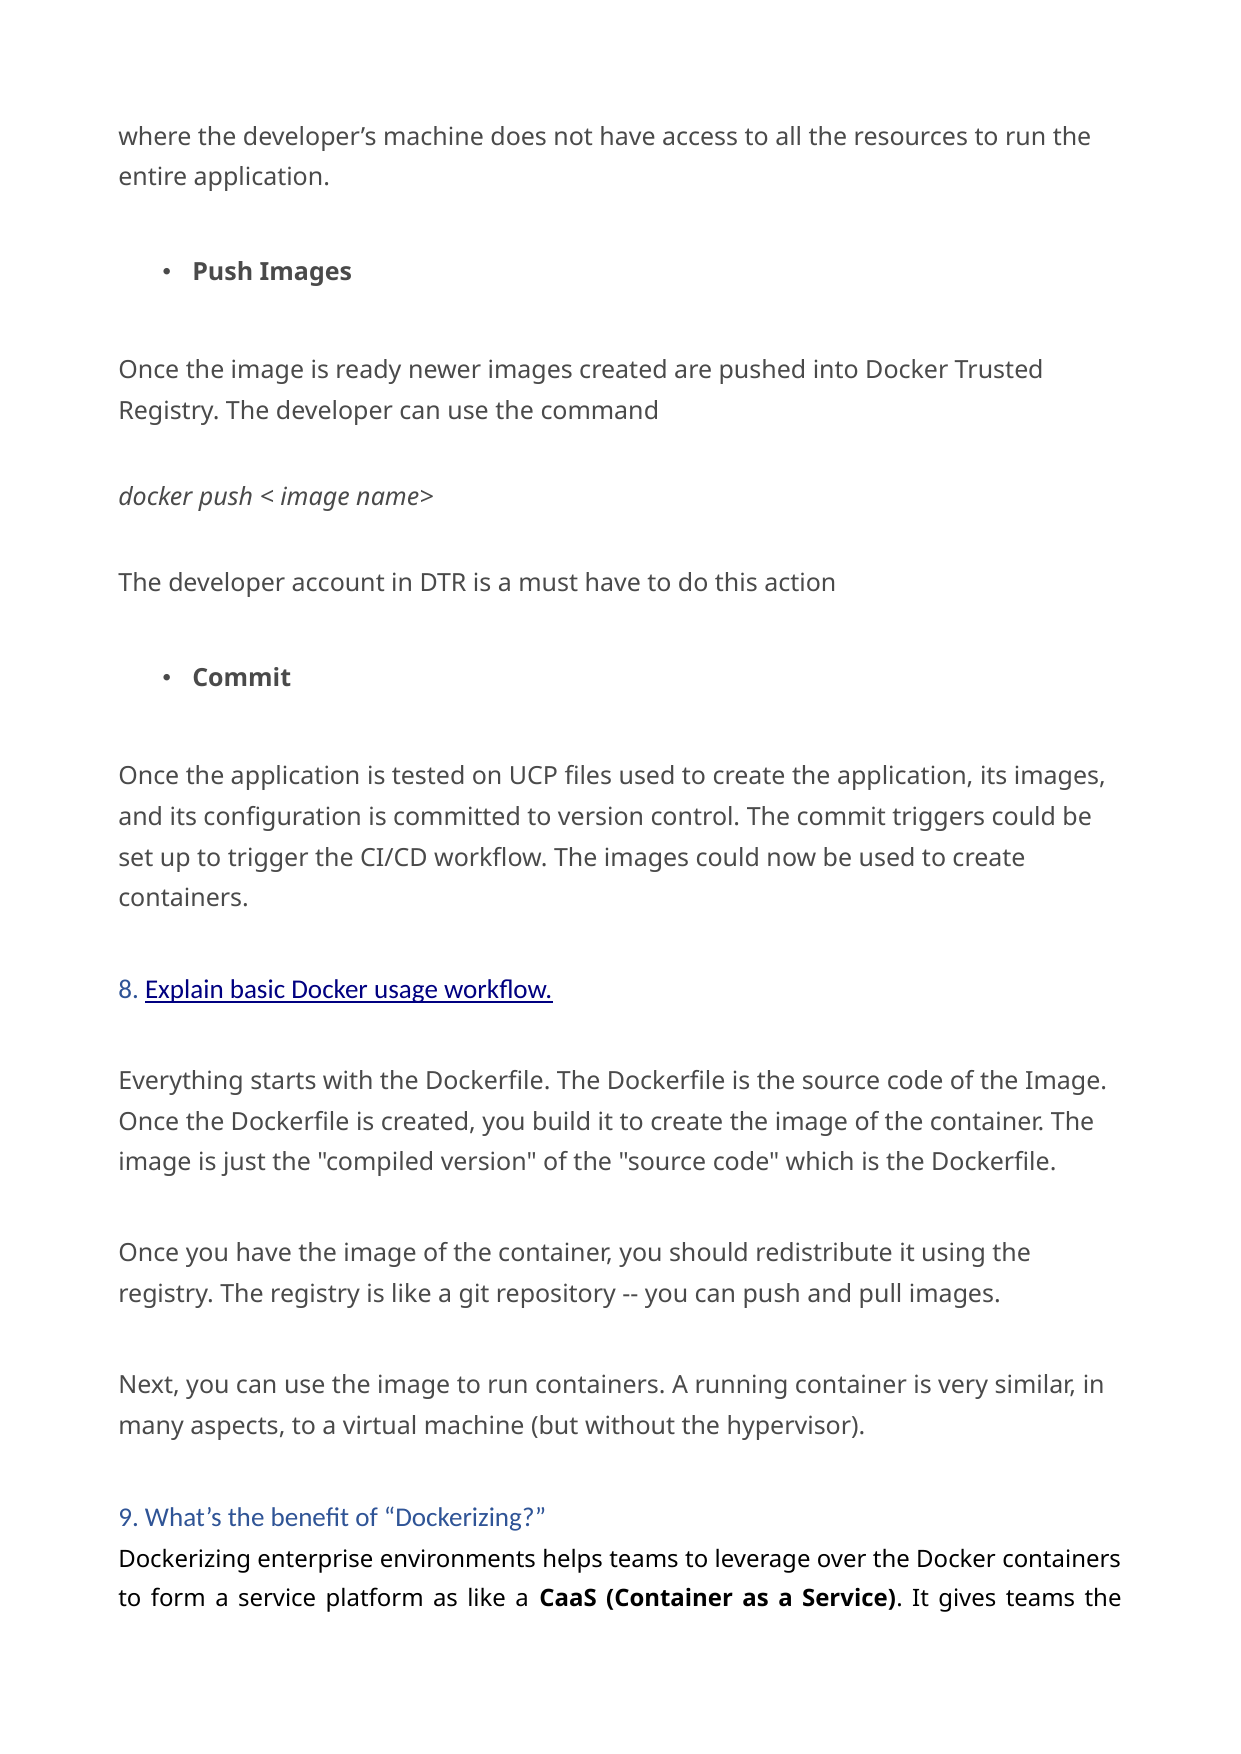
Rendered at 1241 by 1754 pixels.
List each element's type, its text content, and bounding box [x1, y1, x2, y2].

text Once the image is ready newer images created are pushed into Docker Trusted Registry. The developer can use the command [118, 352, 1122, 427]
text where the developer’s machine does not have access to all the resources to run the entire application. [118, 118, 1122, 193]
list Push Images [162, 254, 1122, 288]
text Once the application is tested on UCP files used to create the application, its images, and its configuration is committed to version control. The commit triggers could be set up to trigger the CI/CD workflow. The images could now be used to create containers. [118, 757, 1122, 914]
text Next, you can use the image to run containers. A running container is very similar, in many aspects, to a virtual machine (but without the hypervisor). [118, 1367, 1122, 1441]
subtitle 8. Explain basic Docker usage workflow. [118, 973, 1122, 1006]
text Once you have the image of the container, you should redistribute it using the registry. The registry is like a git repository -- you can push and pull images. [118, 1235, 1122, 1310]
subtitle 9. What’s the benefit of “Dockerizing?” [118, 1500, 1122, 1533]
text docker push < image name> [118, 479, 1122, 513]
text The developer account in DTR is a must have to do this action [118, 565, 1122, 599]
list Commit [162, 660, 1122, 694]
text Dockerizing enterprise environments helps teams to leverage over the Docker containers to form a service platform as like a CaaS (Container as a Service). It gives teams the [118, 1542, 1122, 1614]
text Everything starts with the Dockerfile. The Dockerfile is the source code of the Image. Once the Dockerfile is created, you build it to create the image of the container. The image is just the "compiled version" of the "source code" which is the Dockerfile. [118, 1062, 1122, 1178]
